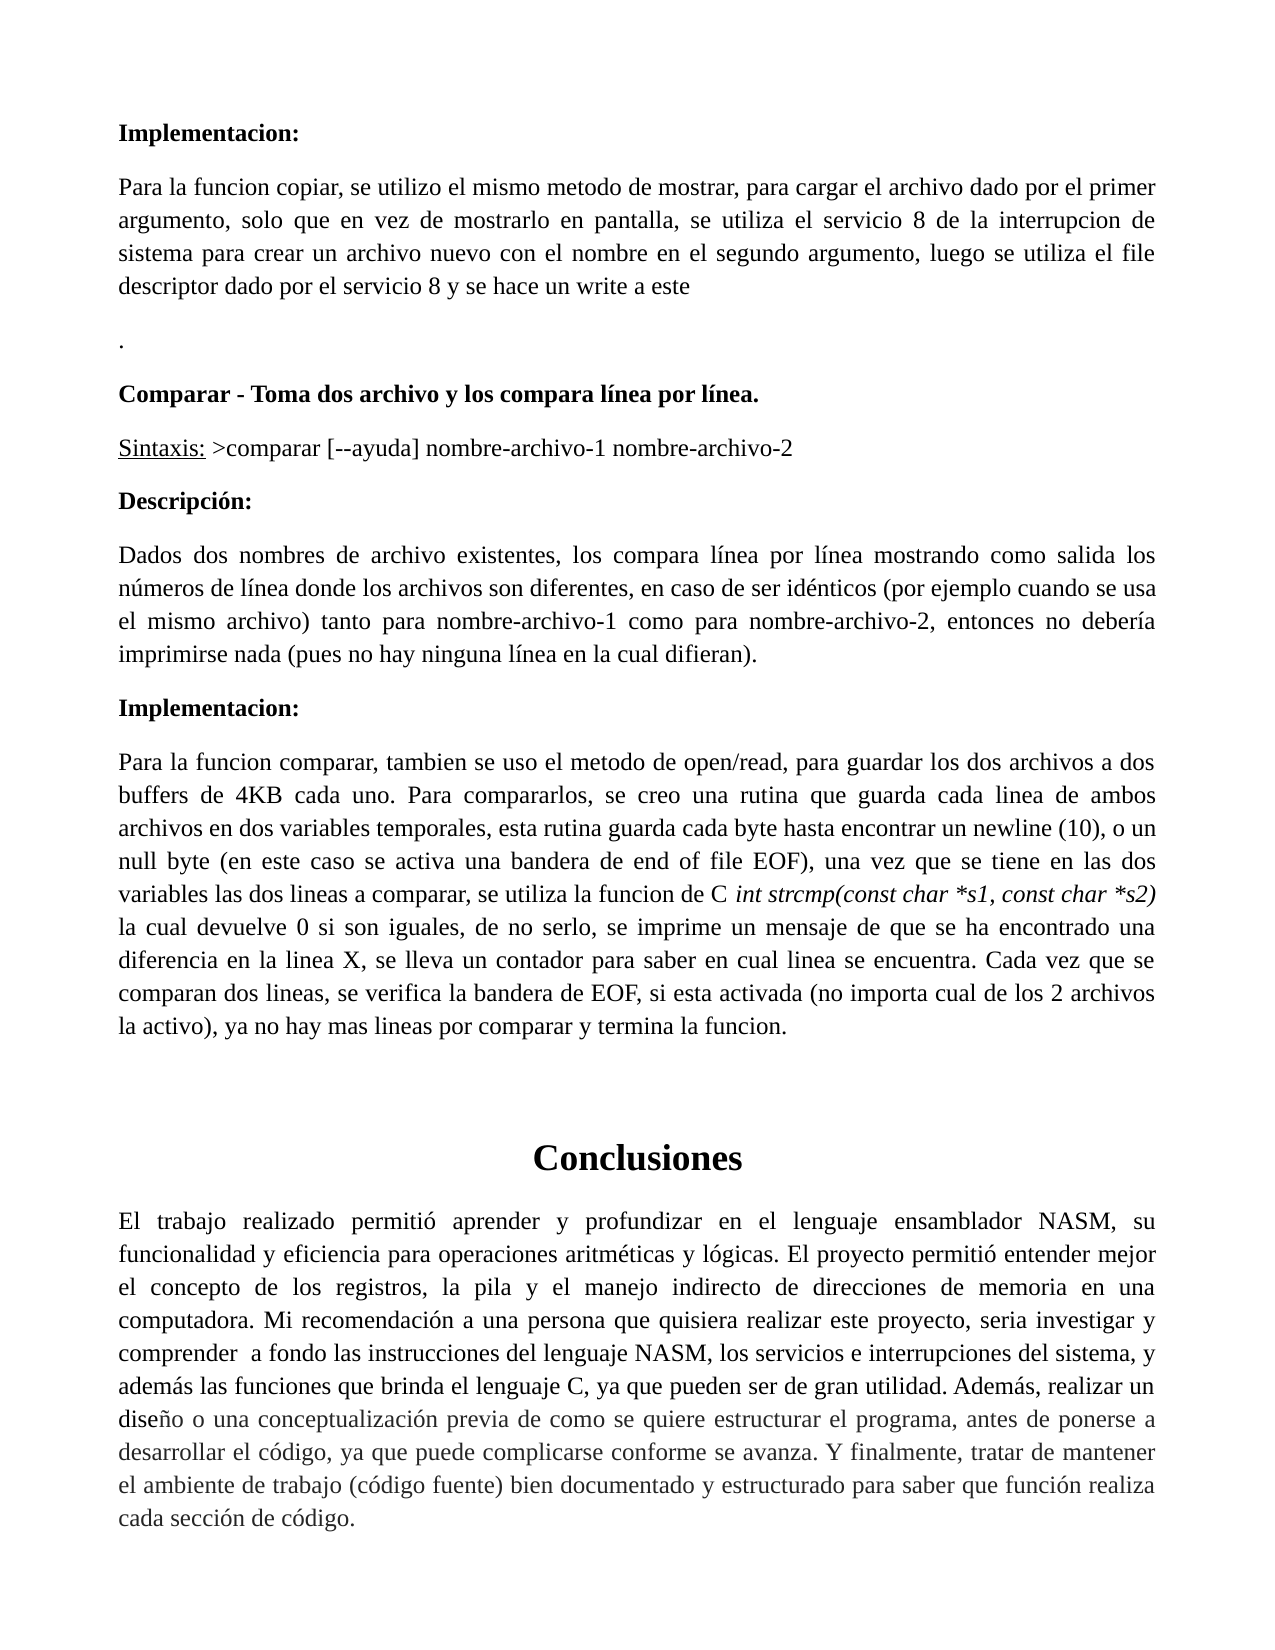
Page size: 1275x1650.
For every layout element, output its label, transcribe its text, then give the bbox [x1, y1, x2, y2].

text Dados dos nombres de archivo existentes, los compara línea por línea mostrando como salida los números de línea donde los archivos son diferentes, en caso de ser idénticos (por ejemplo cuando se usa el mismo archivo) tanto para nombre-archivo-1 como para nombre-archivo-2, entonces no debería imprimirse nada (pues no hay ninguna línea en la cual difieran). [118, 540, 1157, 668]
text Para la funcion copiar, se utilizo el mismo metodo de mostrar, para cargar el archivo dado por el primer argumento, solo que en vez de mostrarlo en pantalla, se utiliza el servicio 8 de la interrupcion de sistema para crear un archivo nuevo con el nombre en el segundo argumento, luego se utiliza el file descriptor dado por el servicio 8 y se hace un write a este [118, 172, 1157, 300]
text Implementacion: [118, 693, 1157, 722]
text . [118, 325, 1157, 354]
text Descripción: [118, 486, 1157, 515]
text Comparar - Toma dos archivo y los compara línea por línea. [118, 379, 1157, 407]
text Para la funcion comparar, tambien se uso el metodo de open/read, para guardar los dos archivos a dos buffers de 4KB cada uno. Para compararlos, se creo una rutina que guarda cada linea de ambos archivos en dos variables temporales, esta rutina guarda cada byte hasta encontrar un newline (10), o un null byte (en este caso se activa una bandera de end of file EOF), una vez que se tiene en las dos variables las dos lineas a comparar, se utiliza la funcion de C int strcmp(const char *s1, const char *s2) la cual devuelve 0 si son iguales, de no serlo, se imprime un mensaje de que se ha encontrado una diferencia en la linea X, se lleva un contador para saber en cual linea se encuentra. Cada vez que se comparan dos lineas, se verifica la bandera de EOF, si esta activada (no importa cual de los 2 archivos la activo), ya no hay mas lineas por comparar y termina la funcion. [118, 747, 1157, 1040]
text El trabajo realizado permitió aprender y profundizar en el lenguaje ensamblador NASM, su funcionalidad y eficiencia para operaciones aritméticas y lógicas. El proyecto permitió entender mejor el concepto de los registros, la pila y el manejo indirecto de direcciones de memoria en una computadora. Mi recomendación a una persona que quisiera realizar este proyecto, seria investigar y comprender a fondo las instrucciones del lenguaje NASM, los servicios e interrupciones del sistema, y además las funciones que brinda el lenguaje C, ya que pueden ser de gran utilidad. Además, realizar un diseño o una conceptualización previa de como se quiere estructurar el programa, antes de ponerse a desarrollar el código, ya que puede complicarse conforme se avanza. Y finalmente, tratar de mantener el ambiente de trabajo (código fuente) bien documentado y estructurado para saber que función realiza cada sección de código. [118, 1206, 1157, 1532]
text Conclusiones [118, 1136, 1157, 1179]
text Implementacion: [118, 118, 1157, 147]
text Sintaxis: >comparar [--ayuda] nombre-archivo-1 nombre-archivo-2 [118, 433, 1157, 461]
